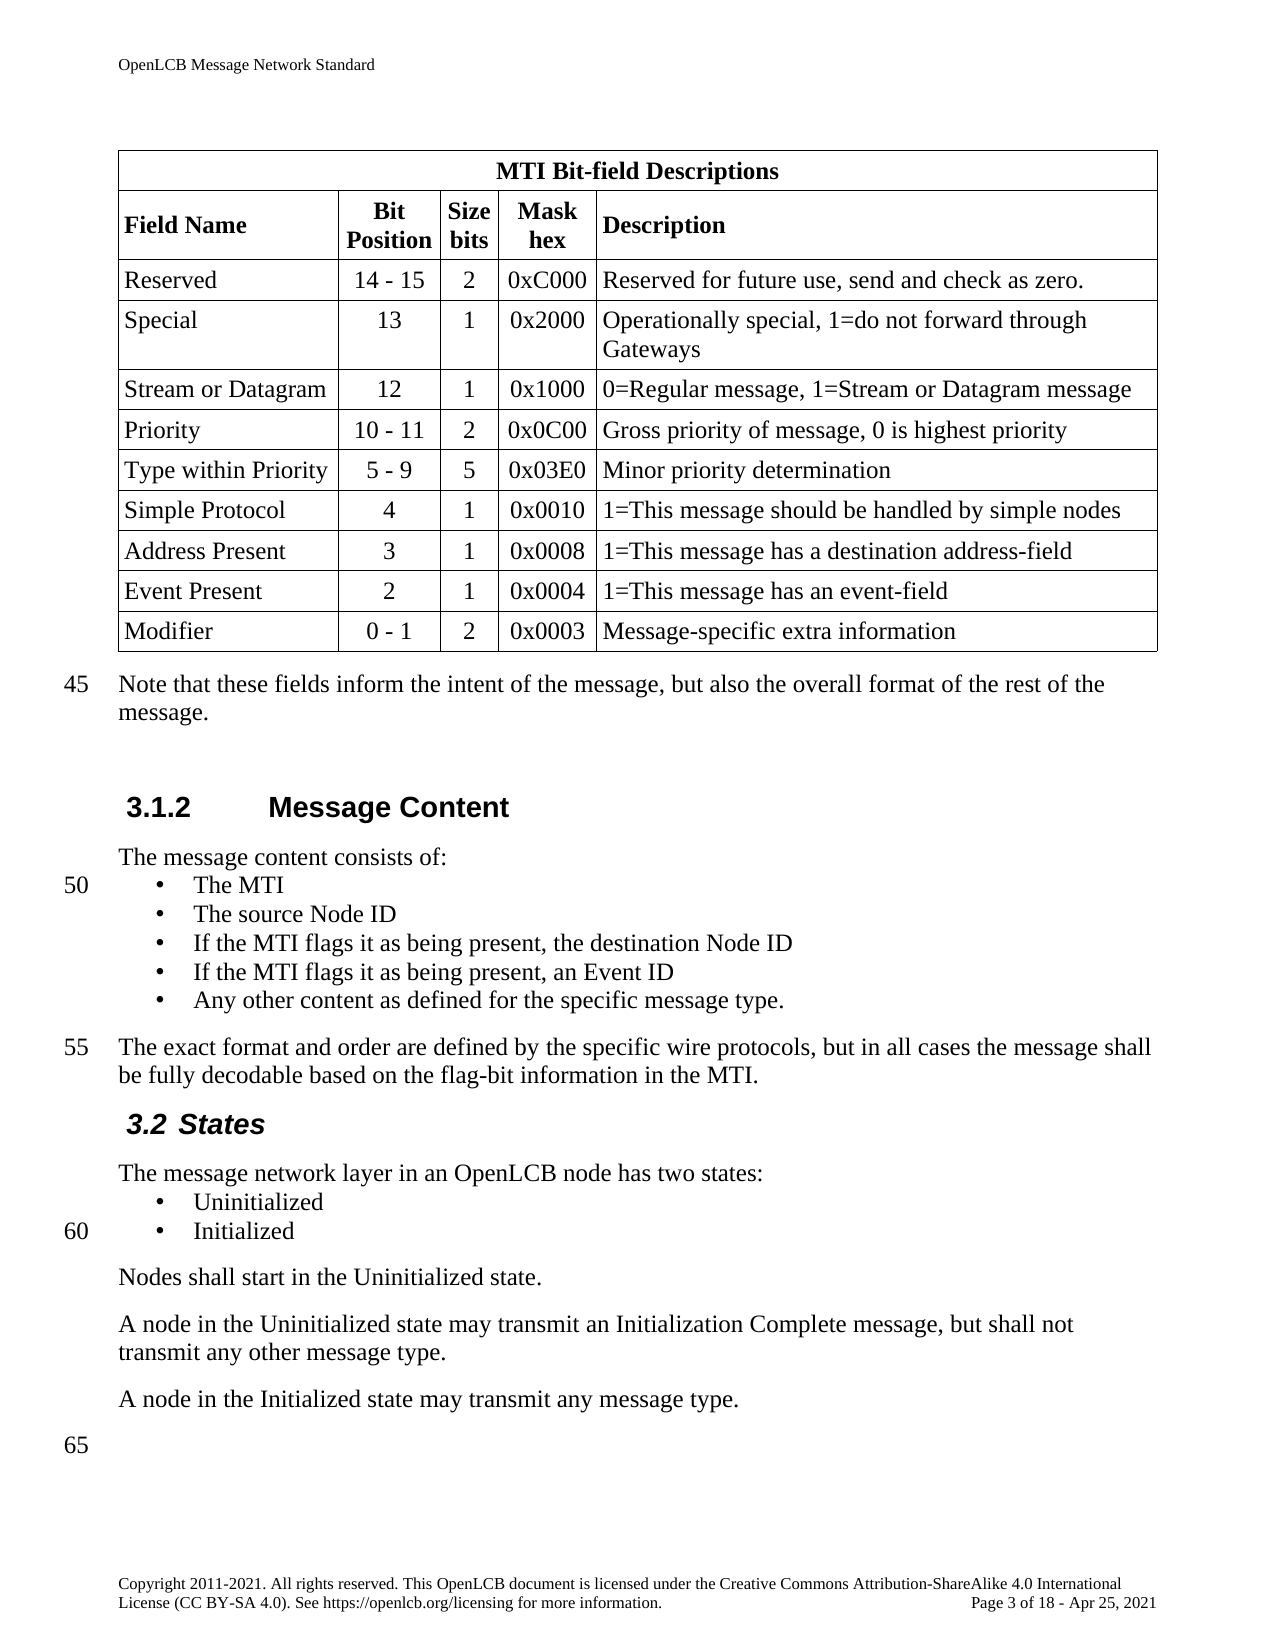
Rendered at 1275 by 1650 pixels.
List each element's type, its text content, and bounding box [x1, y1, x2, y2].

text Note that these fields inform the intent of the message, but also the overall format of the rest of the message. [118, 669, 1157, 726]
text Nodes shall start in the Uninitialized state. [118, 1262, 1157, 1291]
table_cell 13 [339, 301, 440, 369]
table_cell 2 [441, 410, 498, 449]
table_cell Stream or Datagram [119, 370, 338, 409]
list Any other content as defined for the specific message type. [156, 985, 1157, 1014]
list If the MTI flags it as being present, the destination Node ID [156, 928, 1157, 957]
table_cell Address Present [119, 531, 338, 570]
table_cell 3 [339, 531, 440, 570]
table_cell Priority [119, 410, 338, 449]
table_cell Gross priority of message, 0 is highest priority [597, 410, 1157, 449]
table_cell 1=This message has a destination address-field [597, 531, 1157, 570]
table_cell Reserved [119, 260, 338, 300]
table_cell Type within Priority [119, 450, 338, 490]
table_cell 0x0004 [499, 571, 596, 611]
table_cell 0x2000 [499, 301, 596, 369]
table_cell Modifier [119, 612, 338, 651]
table_cell Operationally special, 1=do not forward through Gateways [597, 301, 1157, 369]
table_cell 0x0008 [499, 531, 596, 570]
table_cell 0 - 1 [339, 612, 440, 651]
table_cell 0=Regular message, 1=Stream or Datagram message [597, 370, 1157, 409]
table_cell 10 - 11 [339, 410, 440, 449]
text The message content consists of: [118, 842, 1157, 870]
table_cell Special [119, 301, 338, 369]
table_cell 0xC000 [499, 260, 596, 300]
table_cell 0x1000 [499, 370, 596, 409]
table_cell 0x0C00 [499, 410, 596, 449]
table_cell 4 [339, 491, 440, 530]
table_cell 2 [441, 612, 498, 651]
table_cell 12 [339, 370, 440, 409]
table_cell Minor priority determination [597, 450, 1157, 490]
text The message network layer in an OpenLCB node has two states: [118, 1158, 1157, 1187]
table_cell 1=This message should be handled by simple nodes [597, 491, 1157, 530]
table_cell 2 [441, 260, 498, 300]
table_cell Reserved for future use, send and check as zero. [597, 260, 1157, 300]
table_cell 0x0003 [499, 612, 596, 651]
table_cell Message-specific extra information [597, 612, 1157, 651]
table_cell Size bits [441, 191, 498, 259]
table_cell 1=This message has an event-field [597, 571, 1157, 611]
list Initialized [156, 1216, 1157, 1244]
list Uninitialized [156, 1187, 1157, 1216]
list If the MTI flags it as being present, an Event ID [156, 957, 1157, 985]
text A node in the Initialized state may transmit any message type. [118, 1384, 1157, 1413]
table_cell 2 [339, 571, 440, 611]
list The MTI [156, 870, 1157, 899]
table_cell 0x0010 [499, 491, 596, 530]
table_cell Mask hex [499, 191, 596, 259]
table_cell 1 [441, 491, 498, 530]
table_cell 14 - 15 [339, 260, 440, 300]
table_cell 5 - 9 [339, 450, 440, 490]
text A node in the Uninitialized state may transmit an Initialization Complete message, but shall not transmit any other message type. [118, 1309, 1157, 1366]
table_header MTI Bit-field Descriptions [119, 151, 1157, 190]
subtitle States [118, 1107, 1157, 1141]
subtitle Message Content [118, 790, 1157, 824]
table_cell 1 [441, 571, 498, 611]
table_cell Event Present [119, 571, 338, 611]
table_cell 1 [441, 301, 498, 369]
table_cell Description [597, 191, 1157, 259]
table_cell 0x03E0 [499, 450, 596, 490]
table_cell 5 [441, 450, 498, 490]
table_cell Field Name [119, 191, 338, 259]
table_cell 1 [441, 370, 498, 409]
table_cell Simple Protocol [119, 491, 338, 530]
list The source Node ID [156, 899, 1157, 928]
table_cell 1 [441, 531, 498, 570]
text The exact format and order are defined by the specific wire protocols, but in all cases the message shall be fully decodable based on the flag-bit information in the MTI. [118, 1032, 1157, 1089]
table_cell Bit Position [339, 191, 440, 259]
